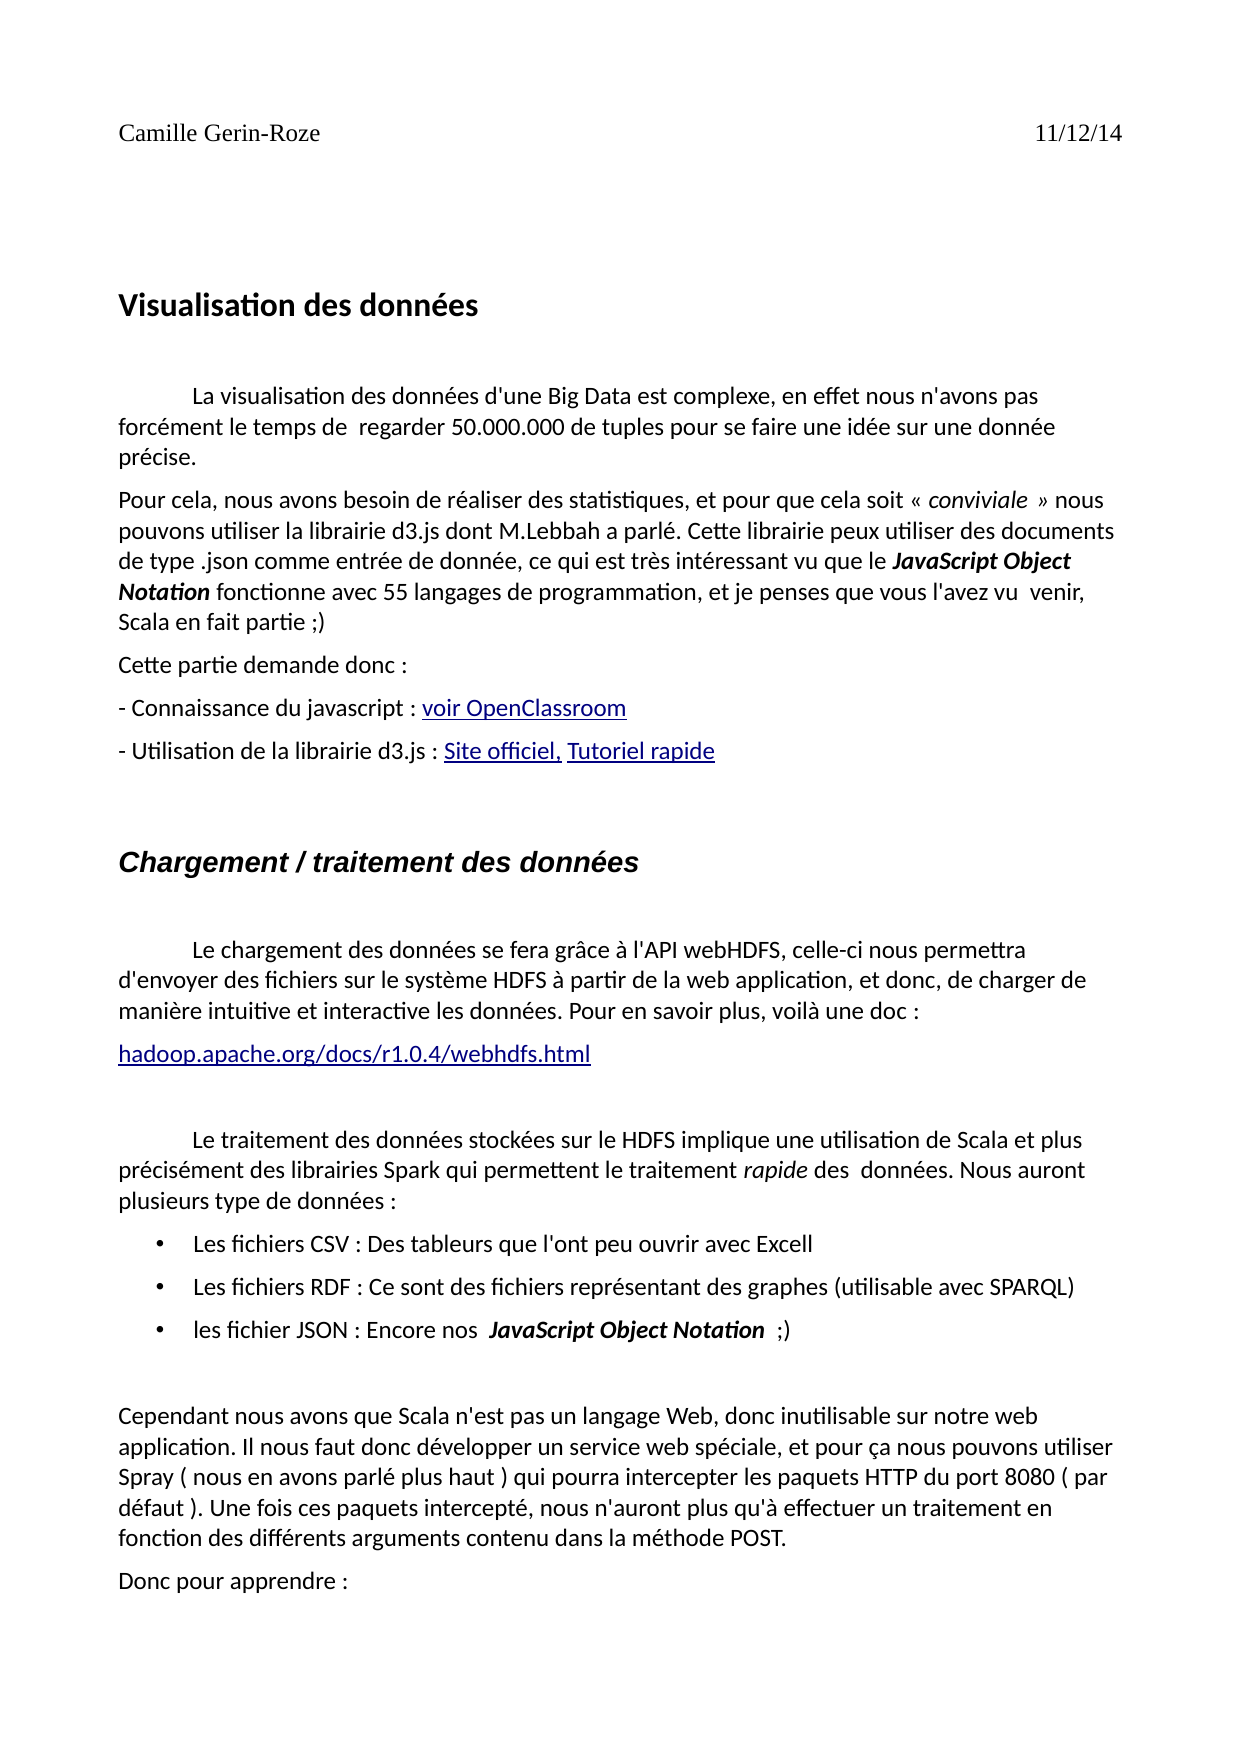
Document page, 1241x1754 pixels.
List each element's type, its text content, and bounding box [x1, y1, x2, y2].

text - Utilisation de la librairie d3.js : Site officiel, Tutoriel rapide [118, 736, 1122, 766]
subtitle Visualisation des données [118, 284, 1122, 325]
list les fichier JSON : Encore nos JavaScript Object Notation ;) [156, 1314, 1122, 1344]
text hadoop.apache.org/docs/r1.0.4/webhdfs.html [118, 1038, 1122, 1068]
text Pour cela, nous avons besoin de réaliser des statistiques, et pour que cela soit « conviviale » nous pouvons utiliser la librairie d3.js dont M.Lebbah a parlé. Cette librairie peux utiliser des documents de type .json comme entrée de donnée, ce qui est très intéressant vu que le JavaScript Object Notation fonctionne avec 55 langages de programmation, et je penses que vous l'avez vu venir, Scala en fait partie ;) [118, 484, 1122, 637]
text Le traitement des données stockées sur le HDFS implique une utilisation de Scala et plus précisément des librairies Spark qui permettent le traitement rapide des données. Nous auront plusieurs type de données : [118, 1124, 1122, 1216]
text Cependant nous avons que Scala n'est pas un langage Web, donc inutilisable sur notre web application. Il nous faut donc développer un service web spéciale, et pour ça nous pouvons utiliser Spray ( nous en avons parlé plus haut ) qui pourra intercepter les paquets HTTP du port 8080 ( par défaut ). Une fois ces paquets intercepté, nous n'auront plus qu'à effectuer un traitement en fonction des différents arguments contenu dans la méthode POST. [118, 1400, 1122, 1553]
subtitle Chargement / traitement des données [118, 845, 1122, 878]
text Donc pour apprendre : [118, 1565, 1122, 1596]
list Les fichiers CSV : Des tableurs que l'ont peu ouvrir avec Excell [156, 1228, 1122, 1258]
text Cette partie demande donc : [118, 649, 1122, 680]
text - Connaissance du javascript : voir OpenClassroom [118, 692, 1122, 723]
text Le chargement des données se fera grâce à l'API webHDFS, celle-ci nous permettra d'envoyer des fichiers sur le système HDFS à partir de la web application, et donc, de charger de manière intuitive et interactive les données. Pour en savoir plus, voilà une doc : [118, 934, 1122, 1025]
text La visualisation des données d'une Big Data est complexe, en effet nous n'avons pas forcément le temps de regarder 50.000.000 de tuples pour se faire une idée sur une donnée précise. [118, 380, 1122, 472]
list Les fichiers RDF : Ce sont des fichiers représentant des graphes (utilisable avec SPARQL) [156, 1271, 1122, 1302]
